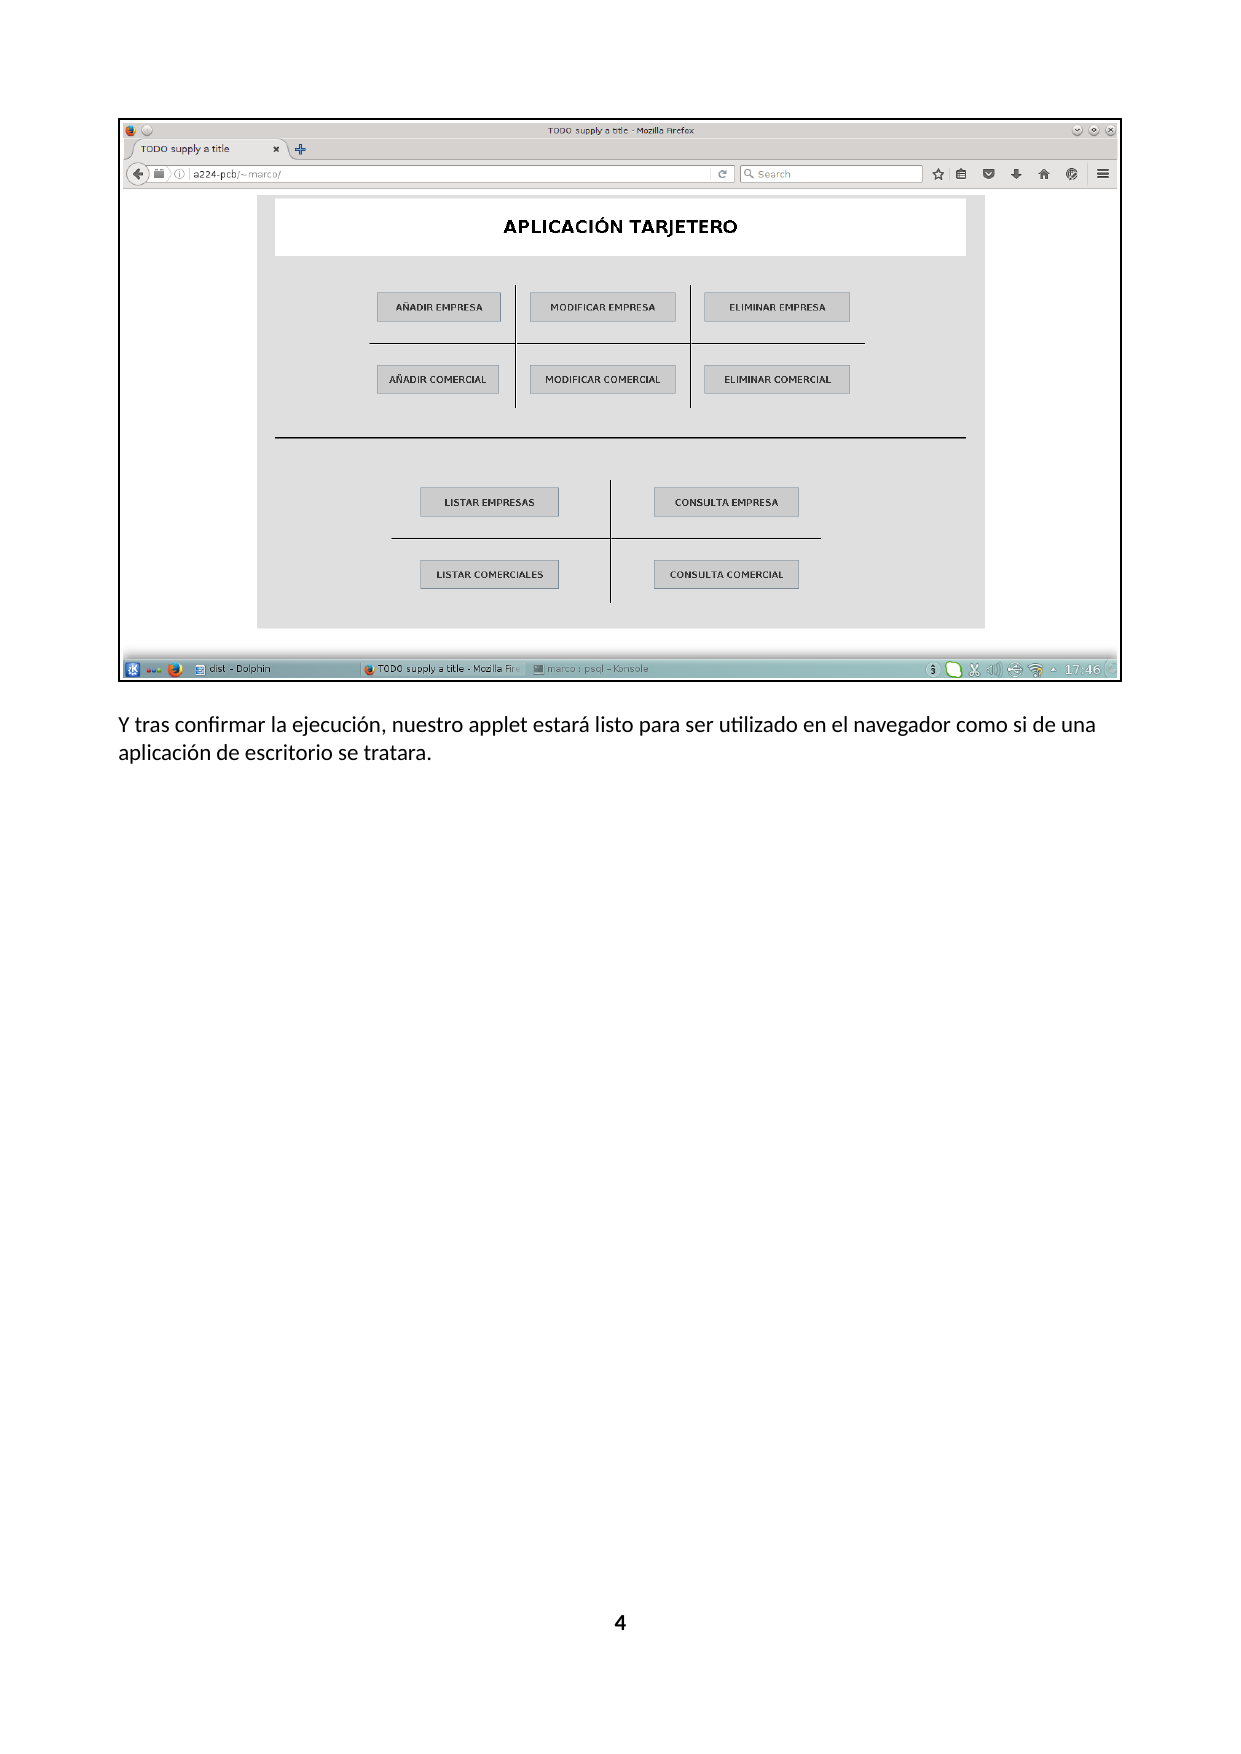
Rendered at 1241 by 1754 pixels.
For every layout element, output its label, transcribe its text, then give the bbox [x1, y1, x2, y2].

picture [123, 123, 1118, 678]
text Y tras confirmar la ejecución, nuestro applet estará listo para ser utilizado en el navegador como si de una aplicación de escritorio se tratara. [118, 711, 1122, 767]
